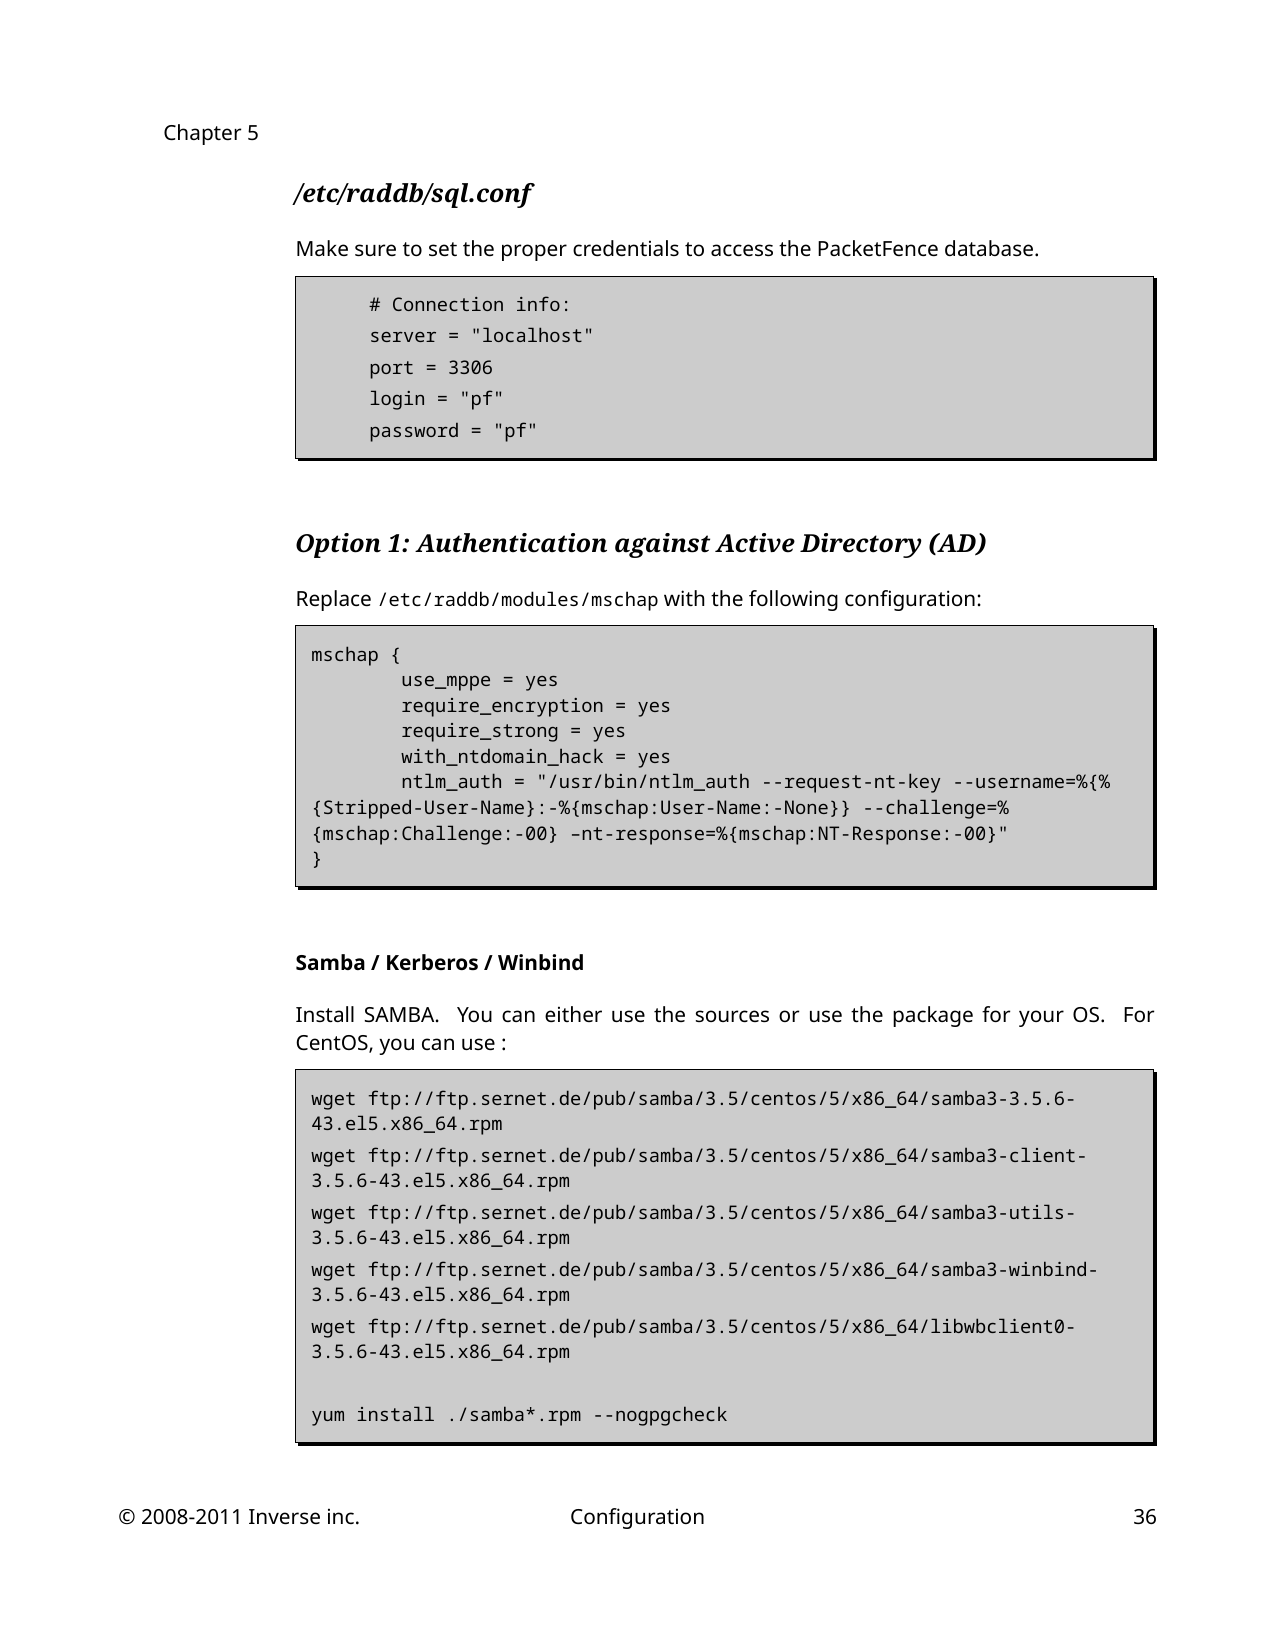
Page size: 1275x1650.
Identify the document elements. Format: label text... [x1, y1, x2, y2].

text mschap { use_mppe = yes require_encryption = yes require_strong = yes with_ntdomain_hack = yes ntlm_auth = "/usr/bin/ntlm_auth --request-nt-key --username=%{%{Stripped-User-Name}:-%{mschap:User-Name:-None}} --challenge=%{mschap:Challenge:-00} –nt-response=%{mschap:NT-Response:-00}" } [296, 626, 1153, 886]
text password = "pf" [296, 401, 1153, 458]
text Samba / Kerberos / Winbind [295, 948, 1157, 976]
text server = "localhost" [296, 307, 1153, 338]
text Install SAMBA. You can either use the sources or use the package for your OS. For CentOS, you can use : [295, 1000, 1157, 1057]
subtitle Option 1: Authentication against Active Directory (AD) [257, 526, 1157, 560]
text wget ftp://ftp.sernet.de/pub/samba/3.5/centos/5/x86_64/samba3-winbind-3.5.6-43.el5.x86_64.rpm [296, 1240, 1153, 1297]
text wget ftp://ftp.sernet.de/pub/samba/3.5/centos/5/x86_64/samba3-3.5.6-43.el5.x86_64.rpm [296, 1070, 1153, 1126]
subtitle /etc/raddb/sql.conf [257, 176, 1157, 210]
text yum install ./samba*.rpm --nogpgcheck [296, 1386, 1153, 1442]
text login = "pf" [296, 370, 1153, 401]
text wget ftp://ftp.sernet.de/pub/samba/3.5/centos/5/x86_64/samba3-client-3.5.6-43.el5.x86_64.rpm [296, 1126, 1153, 1183]
text wget ftp://ftp.sernet.de/pub/samba/3.5/centos/5/x86_64/libwbclient0-3.5.6-43.el5.x86_64.rpm [296, 1297, 1153, 1354]
text port = 3306 [296, 338, 1153, 370]
text Replace /etc/raddb/modules/mschap with the following configuration: [295, 584, 1157, 613]
text Make sure to set the proper credentials to access the PacketFence database. [295, 234, 1157, 263]
text # Connection info: [296, 277, 1153, 307]
text wget ftp://ftp.sernet.de/pub/samba/3.5/centos/5/x86_64/samba3-utils-3.5.6-43.el5.x86_64.rpm [296, 1183, 1153, 1240]
